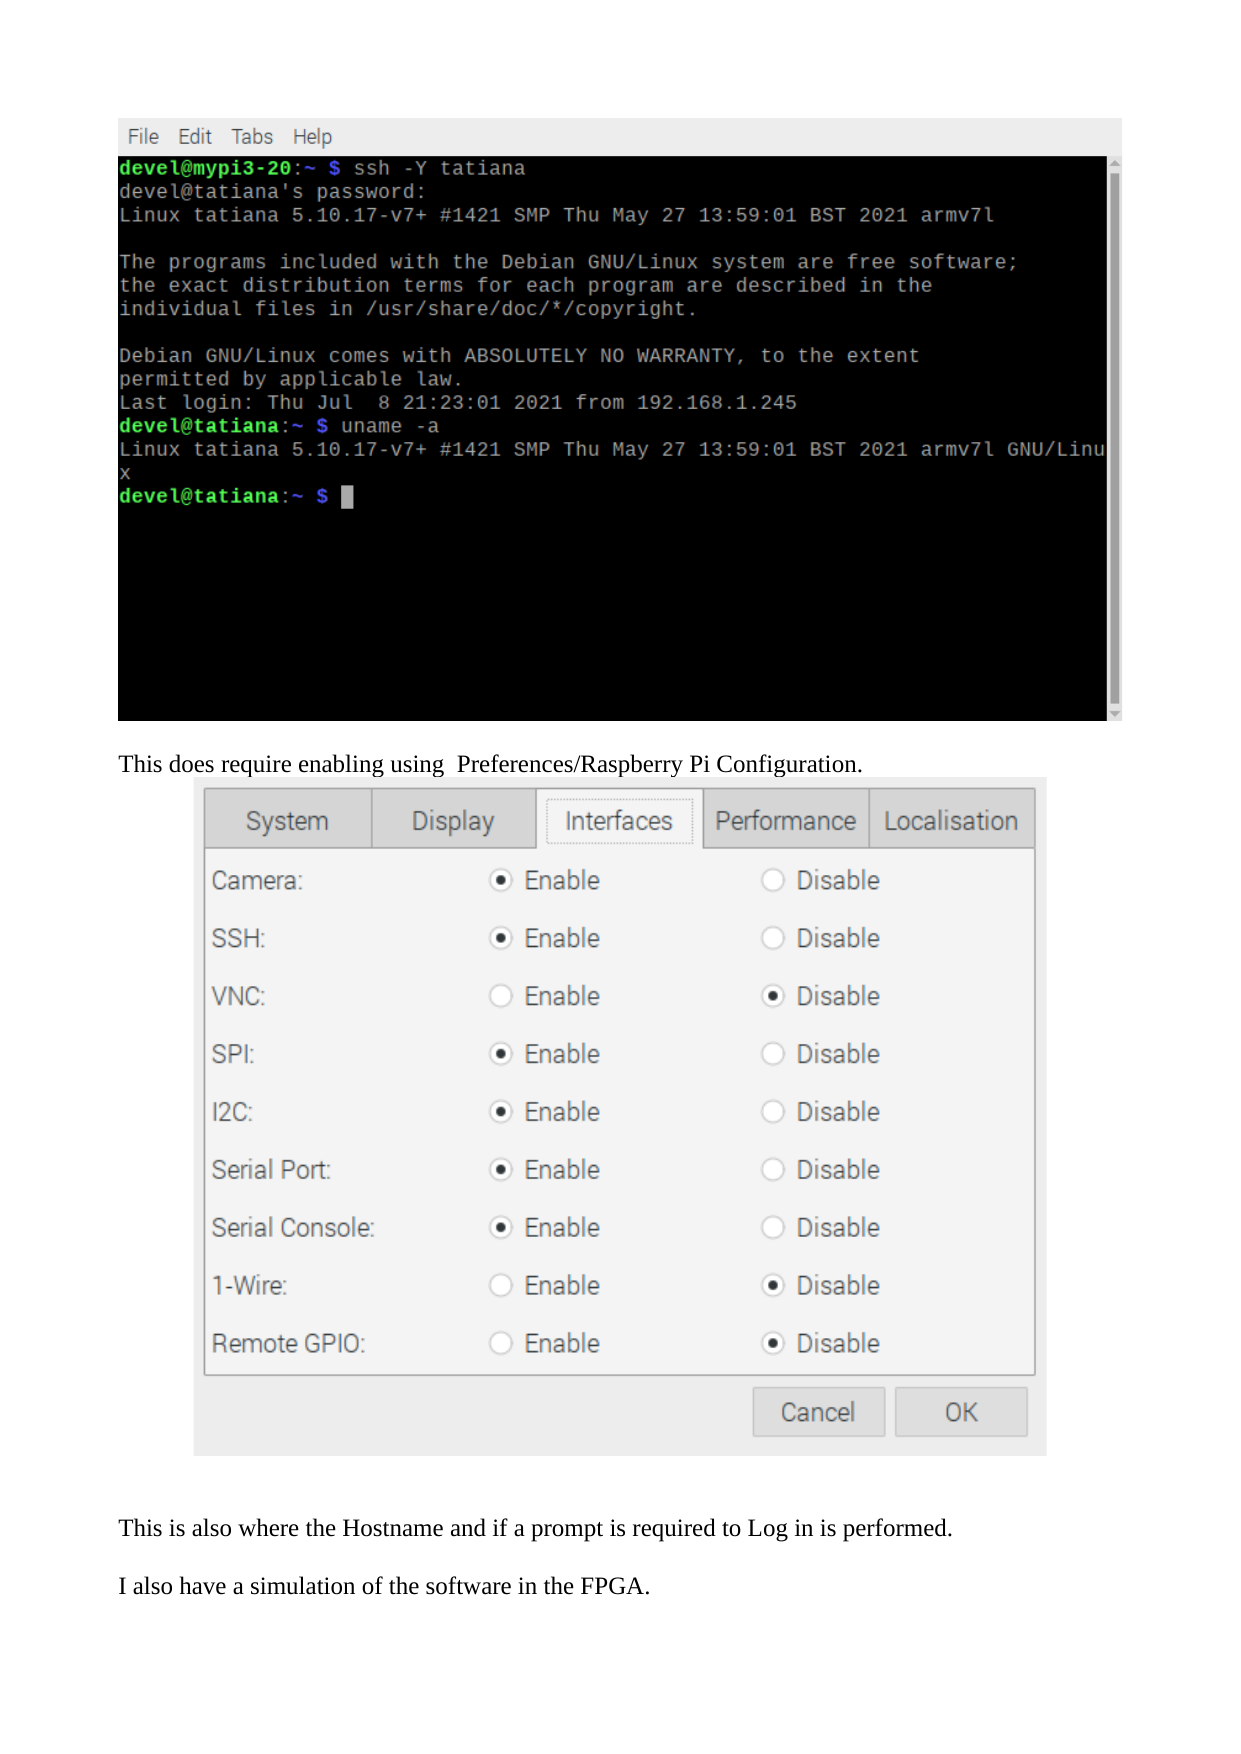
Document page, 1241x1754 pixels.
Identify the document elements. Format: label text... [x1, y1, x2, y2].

text This is also where the Hostname and if a prompt is required to Log in is performed. [118, 1513, 1122, 1542]
text I also have a simulation of the software in the FPGA. [118, 1571, 1122, 1600]
text This does require enabling using Preferences/Raspberry Pi Configuration. [118, 749, 1122, 778]
picture [118, 118, 1123, 721]
picture [193, 777, 1047, 1456]
